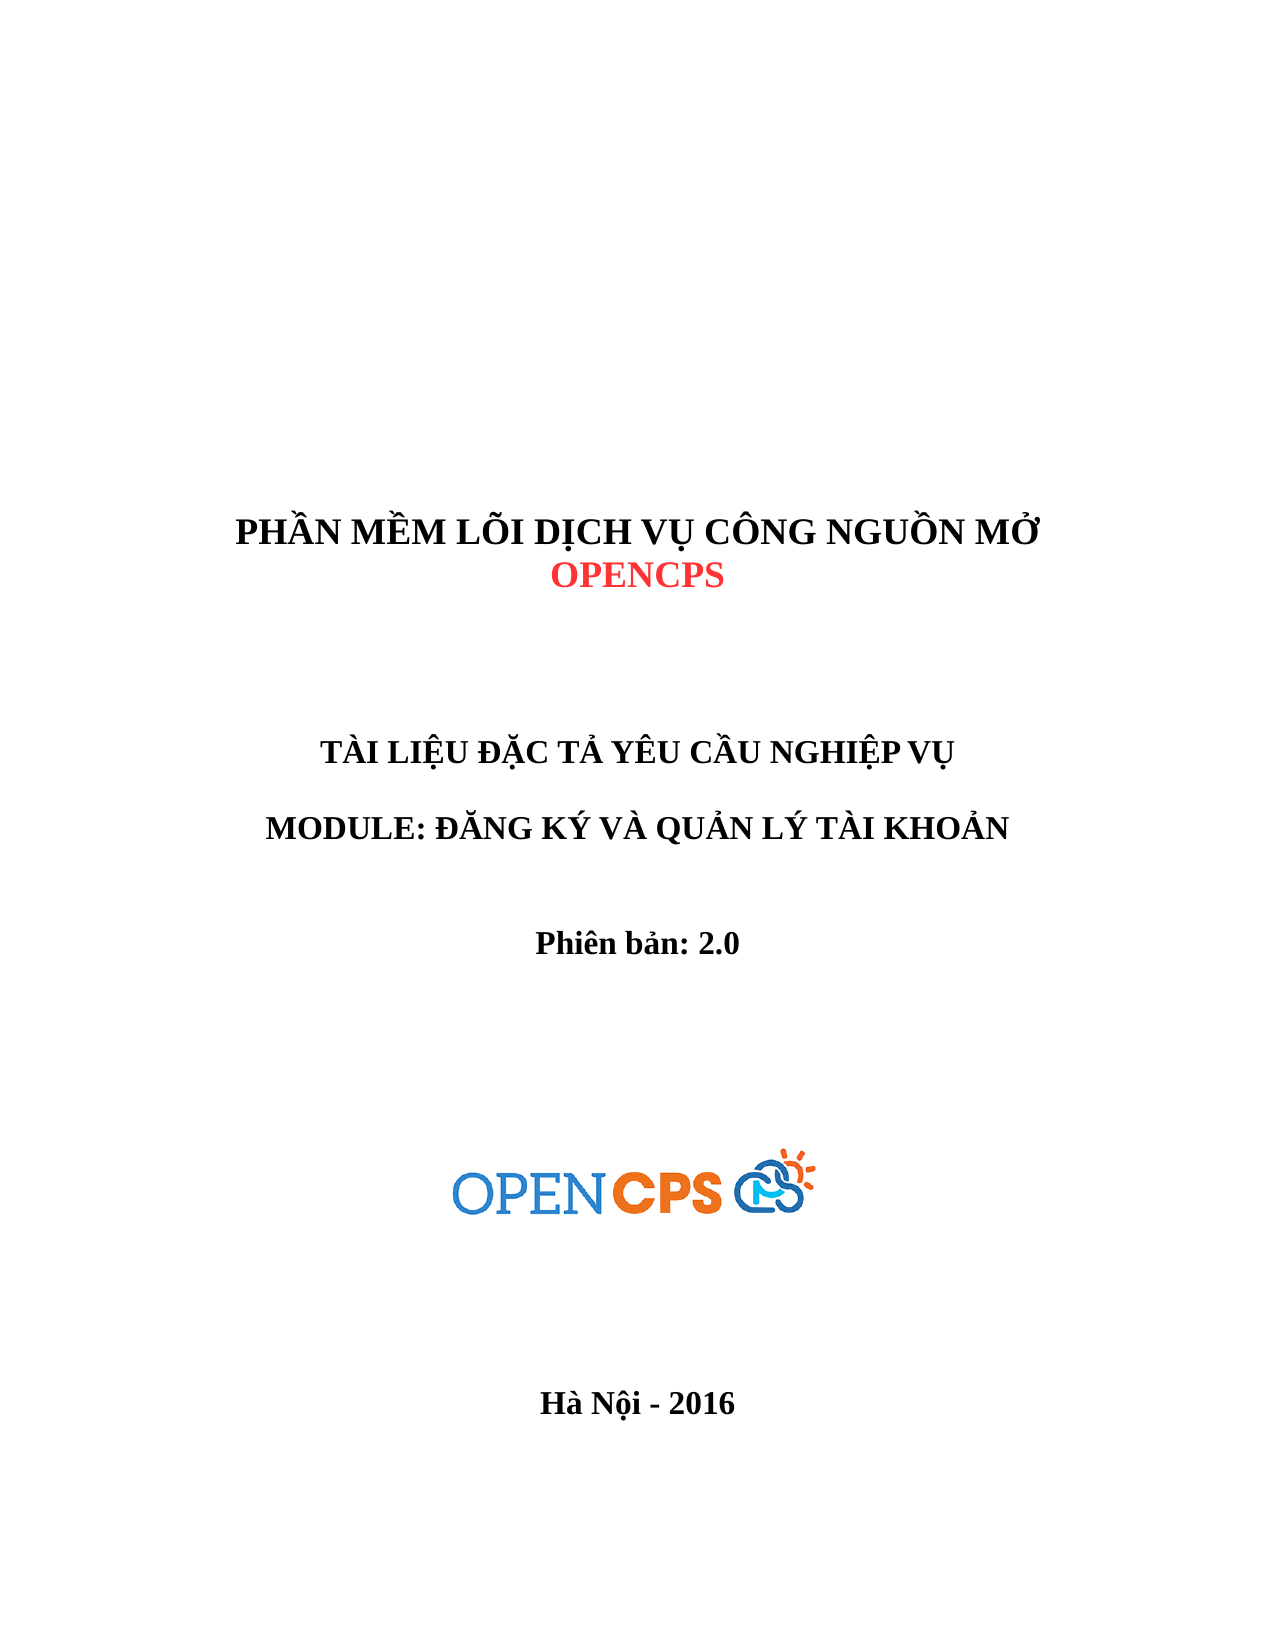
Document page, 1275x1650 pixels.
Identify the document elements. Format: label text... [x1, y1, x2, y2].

text Hà Nội - 2016 [160, 1383, 1115, 1422]
text OPENCPS [160, 552, 1115, 595]
text Phiên bản: 2.0 [160, 923, 1115, 962]
text PHẦN MỀM LÕI DỊCH VỤ CÔNG NGUỒN MỞ [160, 509, 1115, 552]
text MODULE: ĐĂNG KÝ VÀ QUẢN LÝ TÀI KHOẢN [160, 808, 1115, 847]
picture [419, 1115, 856, 1259]
text TÀI LIỆU ĐẶC TẢ YÊU CẦU NGHIỆP VỤ [160, 732, 1115, 770]
